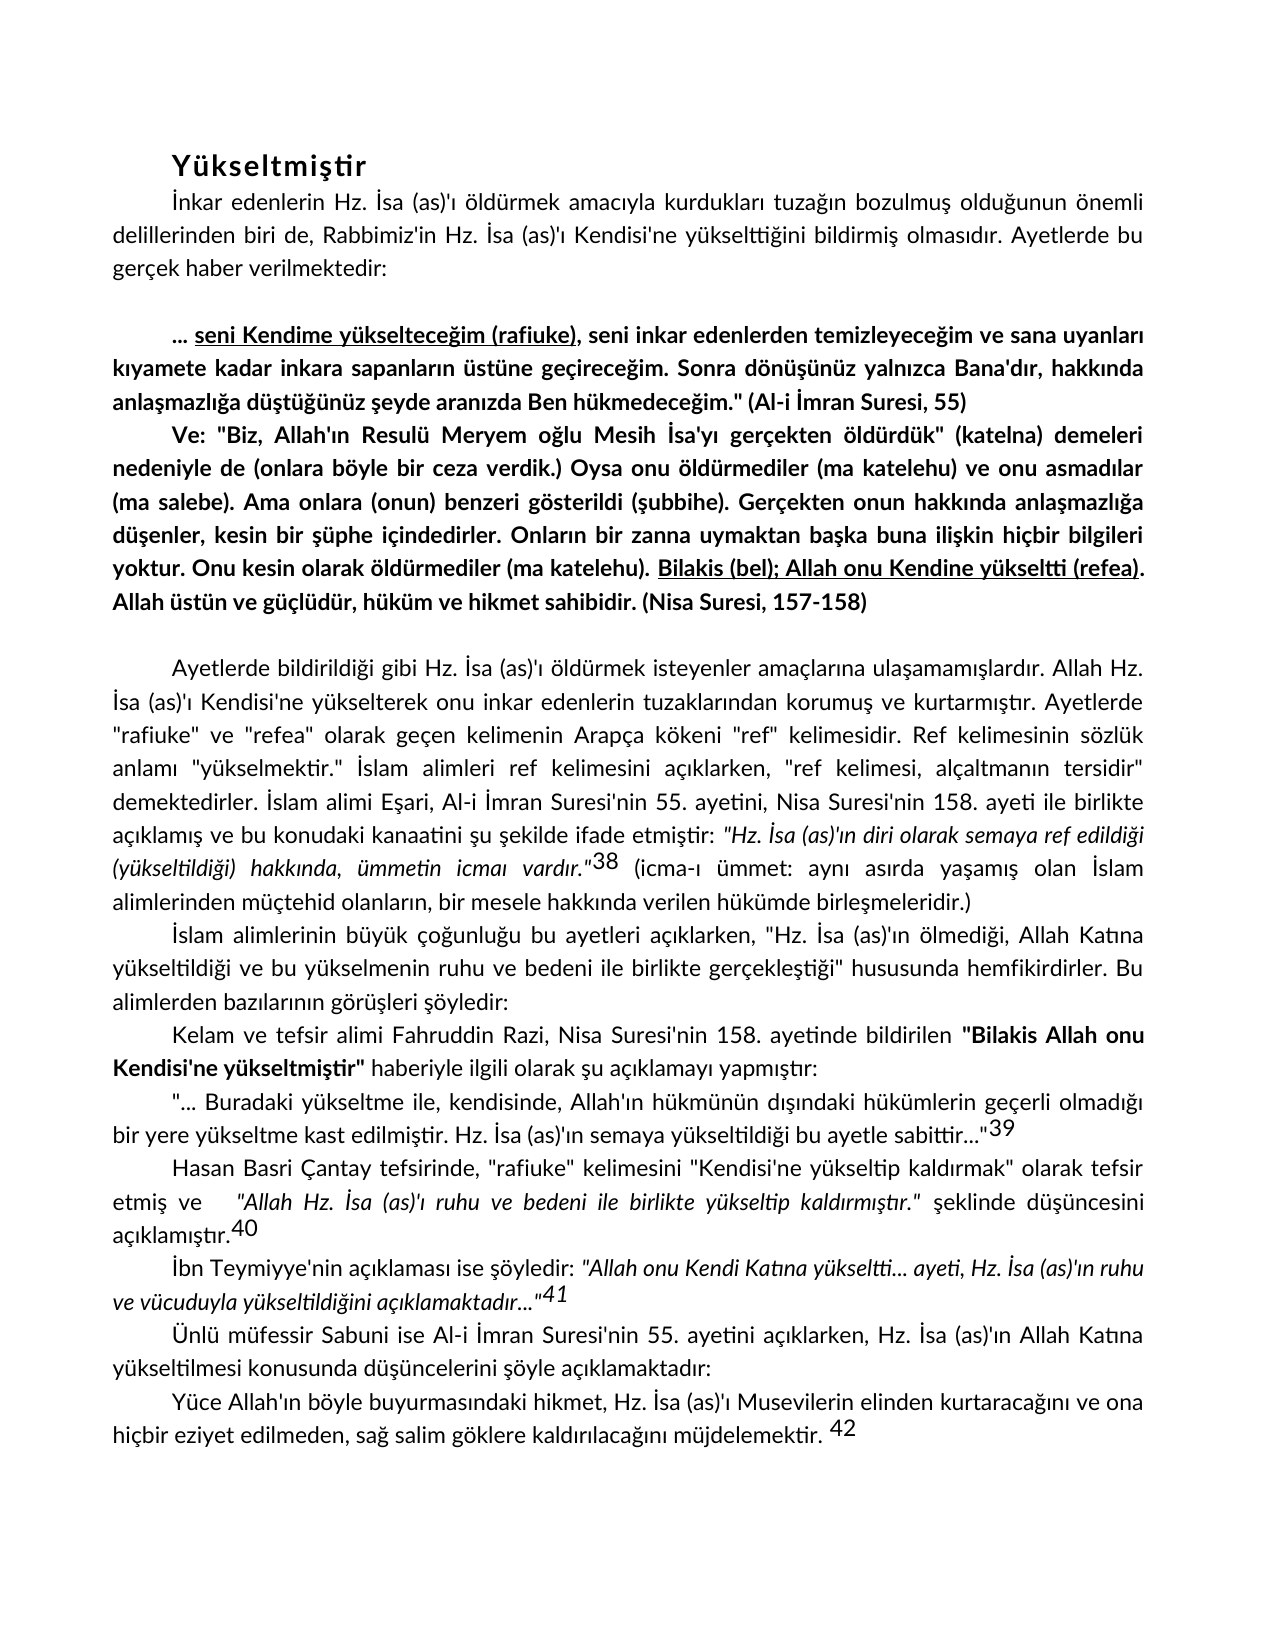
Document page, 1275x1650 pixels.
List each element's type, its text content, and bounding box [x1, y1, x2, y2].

text Kelam ve tefsir alimi Fahruddin Razi, Nisa Suresi'nin 158. ayetinde bildirilen "Bilakis Allah onu Kendisi'ne yükseltmiştir" haberiyle ilgili olarak şu açıklamayı yapmıştır: [112, 1017, 1145, 1083]
text İslam alimlerinin büyük çoğunluğu bu ayetleri açıklarken, "Hz. İsa (as)'ın ölmediği, Allah Katına yükseltildiği ve bu yükselmenin ruhu ve bedeni ile birlikte gerçekleştiği" hususunda hemfikirdirler. Bu alimlerden bazılarının görüşleri şöyledir: [112, 917, 1145, 1017]
text Ayetlerde bildirildiği gibi Hz. İsa (as)'ı öldürmek isteyenler amaçlarına ulaşamamışlardır. Allah Hz. İsa (as)'ı Kendisi'ne yükselterek onu inkar edenlerin tuzaklarından korumuş ve kurtarmıştır. Ayetlerde "rafiuke" ve "refea" olarak geçen kelimenin Arapça kökeni "ref" kelimesidir. Ref kelimesinin sözlük anlamı "yükselmektir." İslam alimleri ref kelimesini açıklarken, "ref kelimesi, alçaltmanın tersidir" demektedirler. İslam alimi Eşari, Al-i İmran Suresi'nin 55. ayetini, Nisa Suresi'nin 158. ayeti ile birlikte açıklamış ve bu konudaki kanaatini şu şekilde ifade etmiştir: "Hz. İsa (as)'ın diri olarak semaya ref edildiği (yükseltildiği) hakkında, ümmetin icmaı vardır."38 (icma-ı ümmet: aynı asırda yaşamış olan İslam alimlerinden müçtehid olanların, bir mesele hakkında verilen hükümde birleşmeleridir.) [112, 650, 1145, 917]
text İnkar edenlerin Hz. İsa (as)'ı öldürmek amacıyla kurdukları tuzağın bozulmuş olduğunun önemli delillerinden biri de, Rabbimiz'in Hz. İsa (as)'ı Kendisi'ne yükselttiğini bildirmiş olmasıdır. Ayetlerde bu gerçek haber verilmektedir: [112, 183, 1145, 283]
text "... Buradaki yükseltme ile, kendisinde, Allah'ın hükmünün dışındaki hükümlerin geçerli olmadığı bir yere yükseltme kast edilmiştir. Hz. İsa (as)'ın semaya yükseltildiği bu ayetle sabittir..."39 [112, 1083, 1145, 1150]
text Yükseltmiştir [112, 150, 1145, 183]
text Hasan Basri Çantay tefsirinde, "rafiuke" kelimesini "Kendisi'ne yükseltip kaldırmak" olarak tefsir etmiş ve "Allah Hz. İsa (as)'ı ruhu ve bedeni ile birlikte yükseltip kaldırmıştır." şeklinde düşüncesini açıklamıştır.40 [112, 1150, 1145, 1250]
text İbn Teymiyye'nin açıklaması ise şöyledir: "Allah onu Kendi Katına yükseltti... ayeti, Hz. İsa (as)'ın ruhu ve vücuduyla yükseltildiğini açıklamaktadır..."41 [112, 1250, 1145, 1317]
text Yüce Allah'ın böyle buyurmasındaki hikmet, Hz. İsa (as)'ı Musevilerin elinden kurtaracağını ve ona hiçbir eziyet edilmeden, sağ salim göklere kaldırılacağını müjdelemektir. 42 [112, 1383, 1145, 1450]
text Ve: "Biz, Allah'ın Resulü Meryem oğlu Mesih İsa'yı gerçekten öldürdük" (katelna) demeleri nedeniyle de (onlara böyle bir ceza verdik.) Oysa onu öldürmediler (ma katelehu) ve onu asmadılar (ma salebe). Ama onlara (onun) benzeri gösterildi (şubbihe). Gerçekten onun hakkında anlaşmazlığa düşenler, kesin bir şüphe içindedirler. Onların bir zanna uymaktan başka buna ilişkin hiçbir bilgileri yoktur. Onu kesin olarak öldürmediler (ma katelehu). Bilakis (bel); Allah onu Kendine yükseltti (refea). Allah üstün ve güçlüdür, hüküm ve hikmet sahibidir. (Nisa Suresi, 157-158) [112, 417, 1145, 617]
text Ünlü müfessir Sabuni ise Al-i İmran Suresi'nin 55. ayetini açıklarken, Hz. İsa (as)'ın Allah Katına yükseltilmesi konusunda düşüncelerini şöyle açıklamaktadır: [112, 1317, 1145, 1383]
text ... seni Kendime yükselteceğim (rafiuke), seni inkar edenlerden temizleyeceğim ve sana uyanları kıyamete kadar inkara sapanların üstüne geçireceğim. Sonra dönüşünüz yalnızca Bana'dır, hakkında anlaşmazlığa düştüğünüz şeyde aranızda Ben hükmedeceğim." (Al-i İmran Suresi, 55) [112, 317, 1145, 417]
